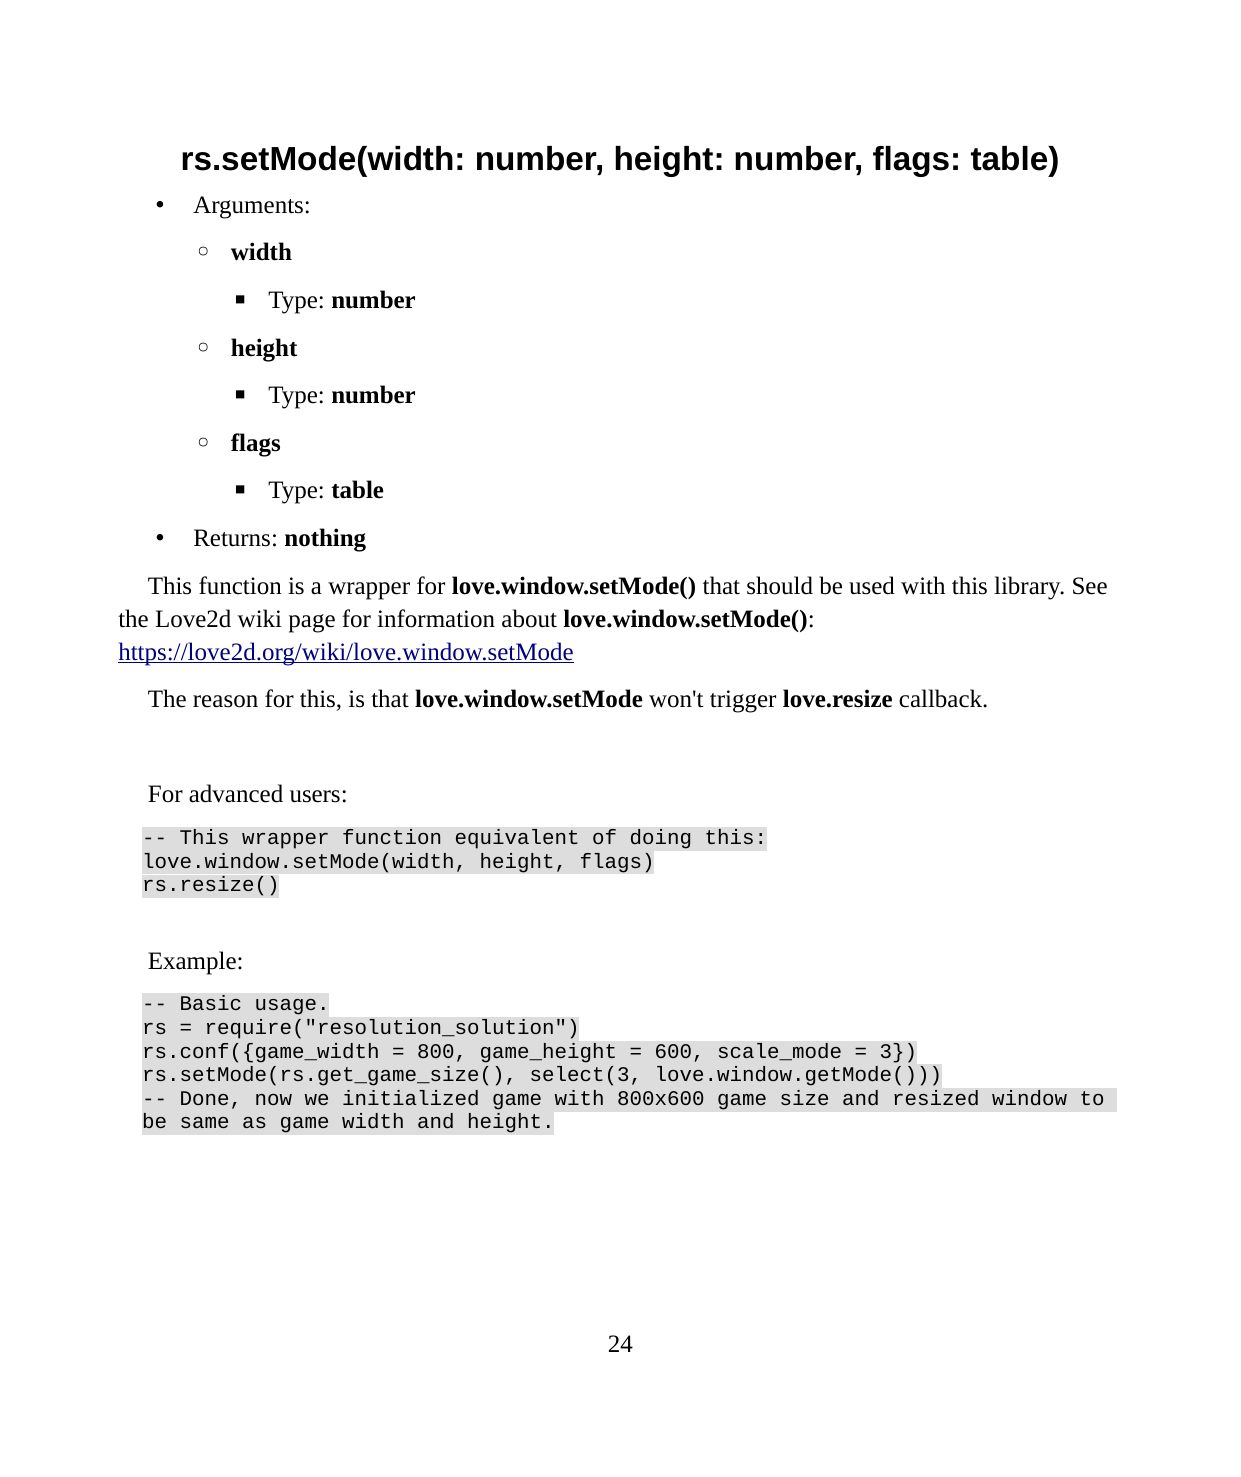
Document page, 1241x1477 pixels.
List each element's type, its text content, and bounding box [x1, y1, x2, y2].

text For advanced users: [118, 779, 1122, 808]
text This function is a wrapper for love.window.setMode() that should be used with this library. See the Love2d wiki page for information about love.window.setMode(): https://love2d.org/wiki/love.window.setMode [118, 571, 1122, 666]
text rs = require("resolution_solution") [579, 1017, 1122, 1041]
text love.window.setMode(width, height, flags) [654, 851, 1122, 874]
list Arguments: [156, 190, 1122, 219]
text -- This wrapper function equivalent of doing this: [767, 827, 1122, 851]
text rs.resize() [142, 874, 1122, 898]
list width [193, 237, 1122, 266]
text rs.conf({game_width = 800, game_height = 600, scale_mode = 3}) [917, 1041, 1122, 1064]
subtitle rs.setMode(width: number, height: number, flags: table) [118, 139, 1122, 177]
list flags [193, 428, 1122, 457]
list Type: number [231, 285, 1122, 314]
text rs.setMode(rs.get_game_size(), select(3, love.window.getMode())) [942, 1064, 1122, 1088]
list Type: table [231, 476, 1122, 504]
list height [193, 333, 1122, 361]
text -- Done, now we initialized game with 800x600 game size and resized window to be same as game width and height. [554, 1088, 1122, 1135]
text The reason for this, is that love.window.setMode won't trigger love.resize callback. [118, 684, 1122, 713]
text Example: [118, 946, 1122, 974]
list Returns: nothing [156, 523, 1122, 552]
list Type: number [231, 380, 1122, 409]
text -- Basic usage. [329, 993, 1122, 1017]
